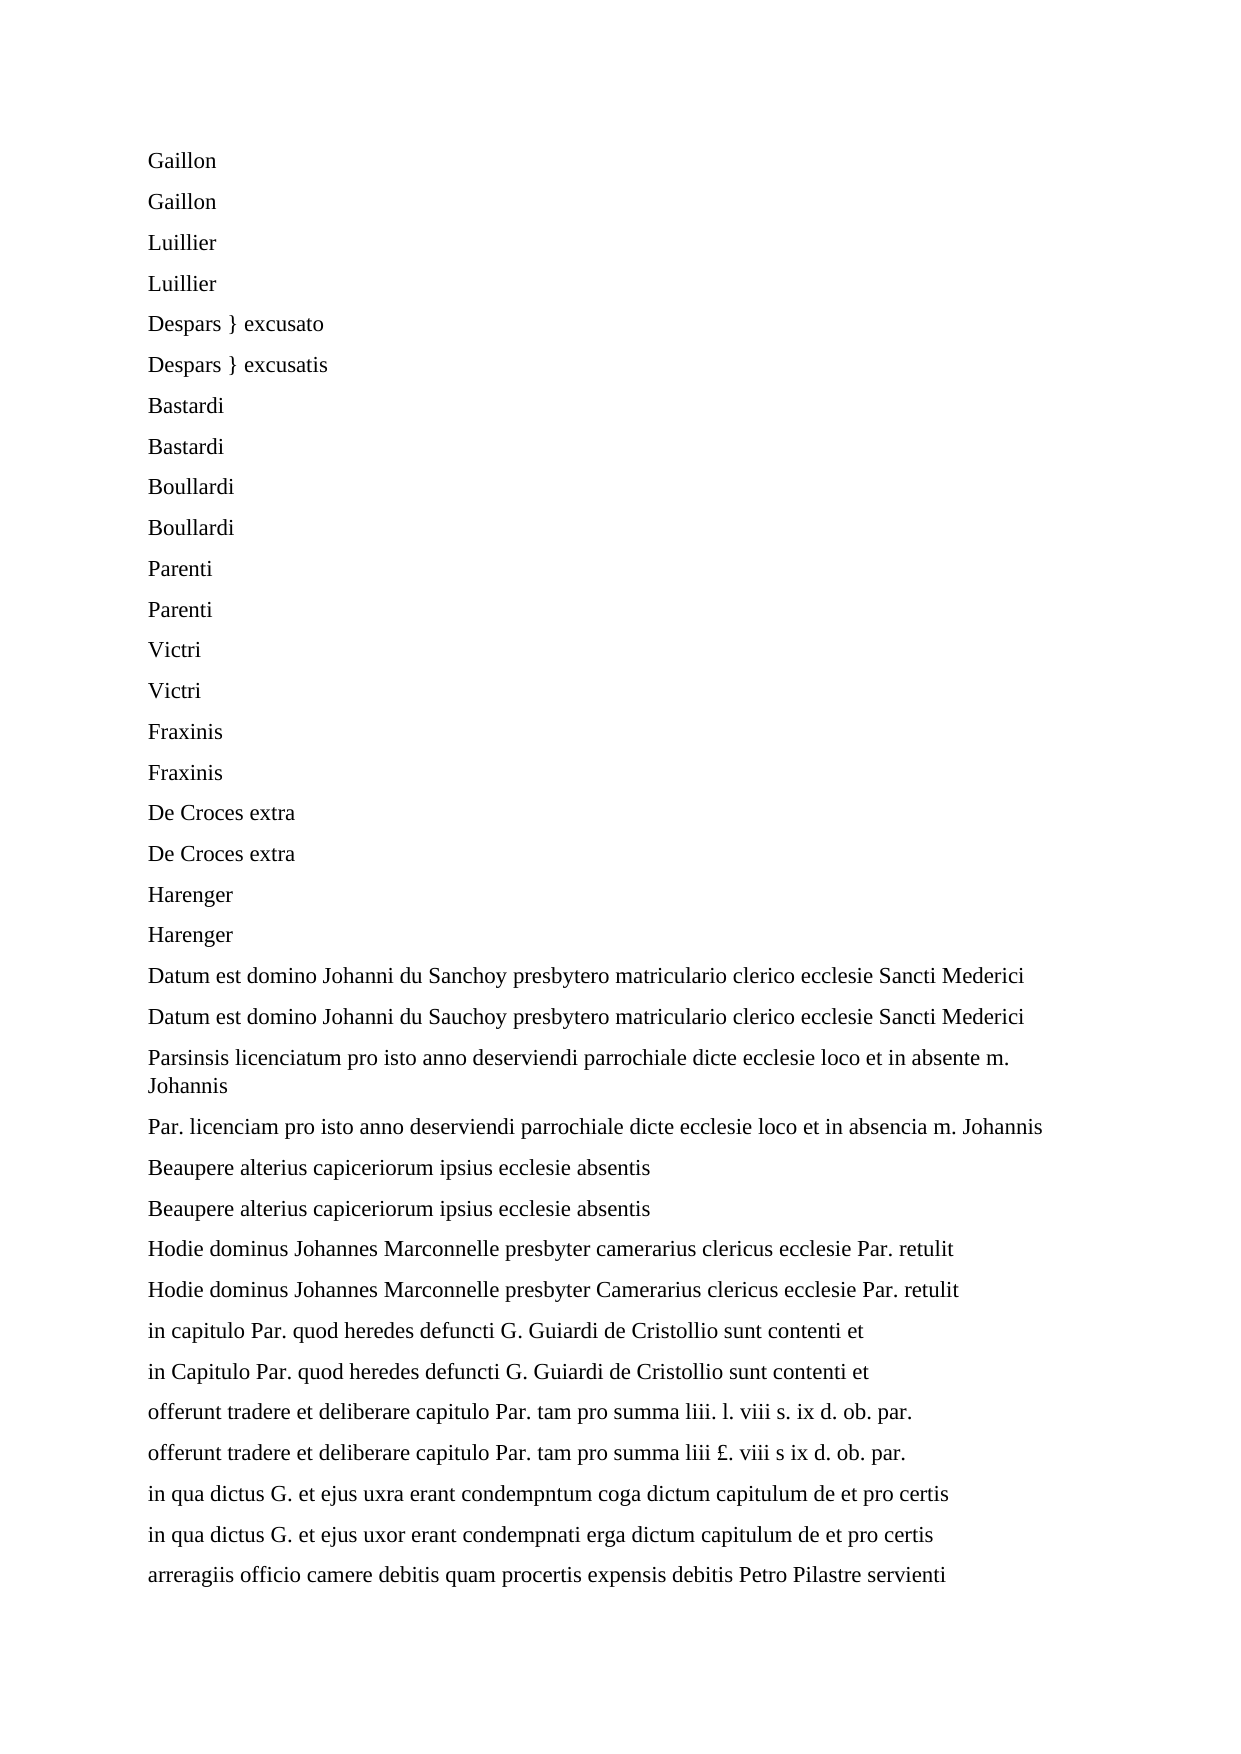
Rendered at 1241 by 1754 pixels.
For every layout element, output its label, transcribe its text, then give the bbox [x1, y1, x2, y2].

text in qua dictus G. et ejus uxor erant condempnati erga dictum capitulum de et pro certis [148, 1521, 1093, 1547]
text in capitulo Par. quod heredes defuncti G. Guiardi de Cristollio sunt contenti et [148, 1317, 1093, 1343]
text Victri [148, 636, 1093, 663]
text Gaillon [148, 188, 1093, 215]
text Bastardi [148, 433, 1093, 459]
text arreragiis officio camere debitis quam procertis expensis debitis Petro Pilastre servienti [148, 1561, 1093, 1588]
text Despars } excusatis [148, 351, 1093, 378]
text Beaupere alterius capiceriorum ipsius ecclesie absentis [148, 1154, 1093, 1180]
text Gaillon [148, 148, 1093, 174]
text Datum est domino Johanni du Sauchoy presbytero matriculario clerico ecclesie Sancti Mederici [148, 1003, 1093, 1029]
text Beaupere alterius capiceriorum ipsius ecclesie absentis [148, 1195, 1093, 1221]
text Par. licenciam pro isto anno deserviendi parrochiale dicte ecclesie loco et in absencia m. Johannis [148, 1113, 1093, 1140]
text Parenti [148, 596, 1093, 622]
text Harenger [148, 921, 1093, 948]
text Hodie dominus Johannes Marconnelle presbyter camerarius clericus ecclesie Par. retulit [148, 1236, 1093, 1262]
text Bastardi [148, 392, 1093, 418]
text Fraxinis [148, 718, 1093, 744]
text Victri [148, 677, 1093, 703]
text Datum est domino Johanni du Sanchoy presbytero matriculario clerico ecclesie Sancti Mederici [148, 962, 1093, 988]
text Boullardi [148, 473, 1093, 500]
text Parsinsis licenciatum pro isto anno deserviendi parrochiale dicte ecclesie loco et in absente m. Johannis [148, 1044, 1093, 1099]
text Harenger [148, 881, 1093, 907]
text offerunt tradere et deliberare capitulo Par. tam pro summa liii. l. viii s. ix d. ob. par. [148, 1398, 1093, 1425]
text in qua dictus G. et ejus uxra erant condempntum coga dictum capitulum de et pro certis [148, 1480, 1093, 1506]
text Parenti [148, 555, 1093, 581]
text Boullardi [148, 514, 1093, 541]
text Despars } excusato [148, 311, 1093, 337]
text Fraxinis [148, 758, 1093, 785]
text De Croces extra [148, 840, 1093, 866]
text De Croces extra [148, 799, 1093, 826]
text in Capitulo Par. quod heredes defuncti G. Guiardi de Cristollio sunt contenti et [148, 1358, 1093, 1384]
text offerunt tradere et deliberare capitulo Par. tam pro summa liii £. viii s ix d. ob. par. [148, 1439, 1093, 1466]
text Luillier [148, 229, 1093, 255]
text Luillier [148, 270, 1093, 296]
text Hodie dominus Johannes Marconnelle presbyter Camerarius clericus ecclesie Par. retulit [148, 1276, 1093, 1303]
